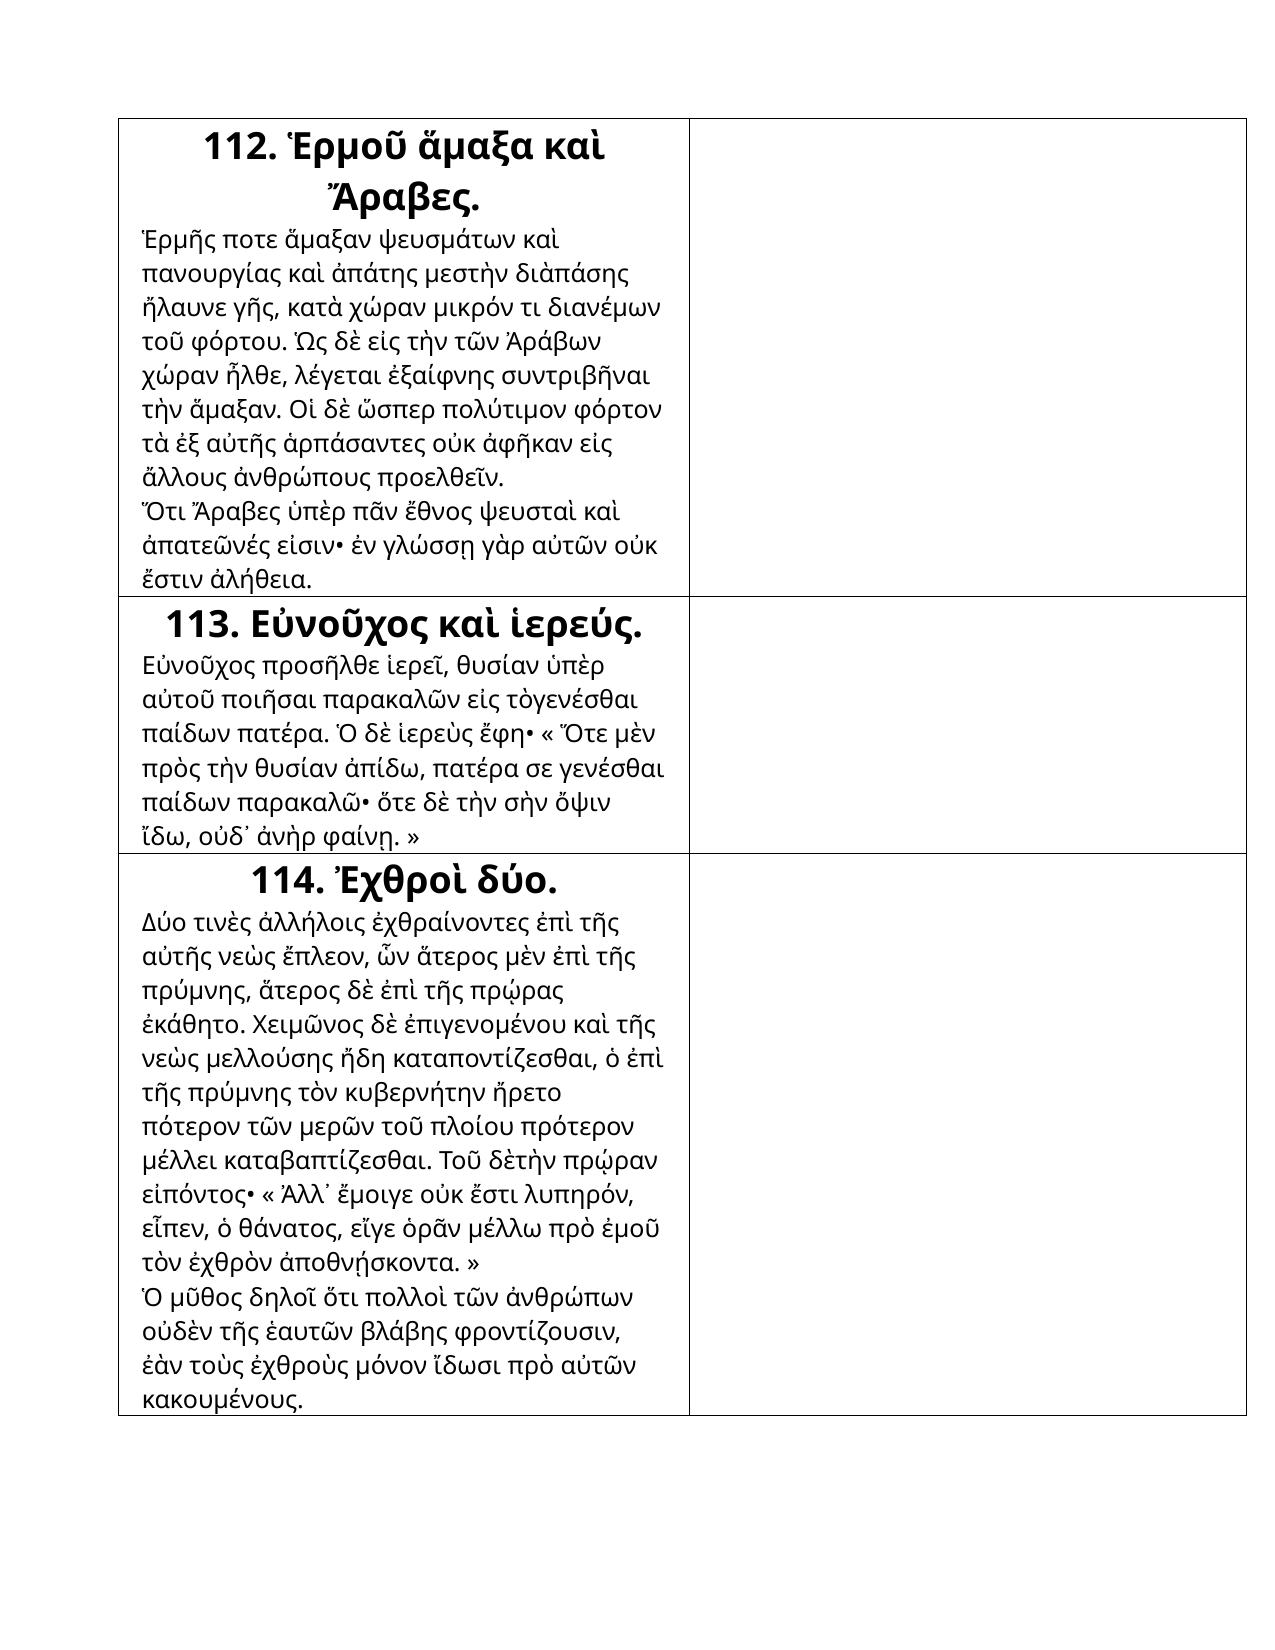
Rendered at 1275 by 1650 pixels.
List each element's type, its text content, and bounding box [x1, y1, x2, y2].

table_cell [690, 597, 1246, 852]
table_cell 113. Εὐνοῦχος καὶ ἱερεύς. Εὐνοῦχος προσῆλθε ἱερεῖ, θυσίαν ὑπὲρ αὐτοῦ ποιῆσαι παρακαλῶν εἰς τὸγενέσθαι παίδων πατέρα. Ὁ δὲ ἱερεὺς ἔφη• « Ὅτε μὲν πρὸς τὴν θυσίαν ἀπίδω, πατέρα σε γενέσθαι παίδων παρακαλῶ• ὅτε δὲ τὴν σὴν ὄψιν ἴδω, οὐδ᾿ ἀνὴρ φαίνῃ. » [119, 597, 689, 852]
table_cell 112. Ἑρμοῦ ἅμαξα καὶ Ἄραβες. Ἑρμῆς ποτε ἅμαξαν ψευσμάτων καὶ πανουργίας καὶ ἀπάτης μεστὴν διὰπάσης ἤλαυνε γῆς, κατὰ χώραν μικρόν τι διανέμων τοῦ φόρτου. Ὡς δὲ εἰς τὴν τῶν Ἀράβων χώραν ἦλθε, λέγεται ἐξαίφνης συντριβῆναι τὴν ἅμαξαν. Οἱ δὲ ὥσπερ πολύτιμον φόρτον τὰ ἐξ αὐτῆς ἁρπάσαντες οὐκ ἀφῆκαν εἰς ἄλλους ἀνθρώπους προελθεῖν. Ὅτι Ἄραβες ὑπὲρ πᾶν ἔθνος ψευσταὶ καὶ ἀπατεῶνές εἰσιν• ἐν γλώσσῃ γὰρ αὐτῶν οὐκ ἔστιν ἀλήθεια. [119, 119, 689, 596]
table_cell 114. Ἐχθροὶ δύο. Δύο τινὲς ἀλλήλοις ἐχθραίνοντες ἐπὶ τῆς αὐτῆς νεὼς ἔπλεον, ὧν ἅτερος μὲν ἐπὶ τῆς πρύμνης, ἅτερος δὲ ἐπὶ τῆς πρῴρας ἐκάθητο. Χειμῶνος δὲ ἐπιγενομένου καὶ τῆς νεὼς μελλούσης ἤδη καταποντίζεσθαι, ὁ ἐπὶ τῆς πρύμνης τὸν κυβερνήτην ἤρετο πότερον τῶν μερῶν τοῦ πλοίου πρότερον μέλλει καταβαπτίζεσθαι. Τοῦ δὲτὴν πρῴραν εἰπόντος• « Ἀλλ᾿ ἔμοιγε οὐκ ἔστι λυπηρόν, εἶπεν, ὁ θάνατος, εἴγε ὁρᾶν μέλλω πρὸ ἐμοῦ τὸν ἐχθρὸν ἀποθνῄσκοντα. » Ὁ μῦθος δηλοῖ ὅτι πολλοὶ τῶν ἀνθρώπων οὐδὲν τῆς ἑαυτῶν βλάβης φροντίζουσιν, ἐὰν τοὺς ἐχθροὺς μόνον ἴδωσι πρὸ αὐτῶν κακουμένους. [119, 854, 689, 1415]
table_cell [690, 854, 1246, 1415]
table_cell [690, 119, 1246, 596]
